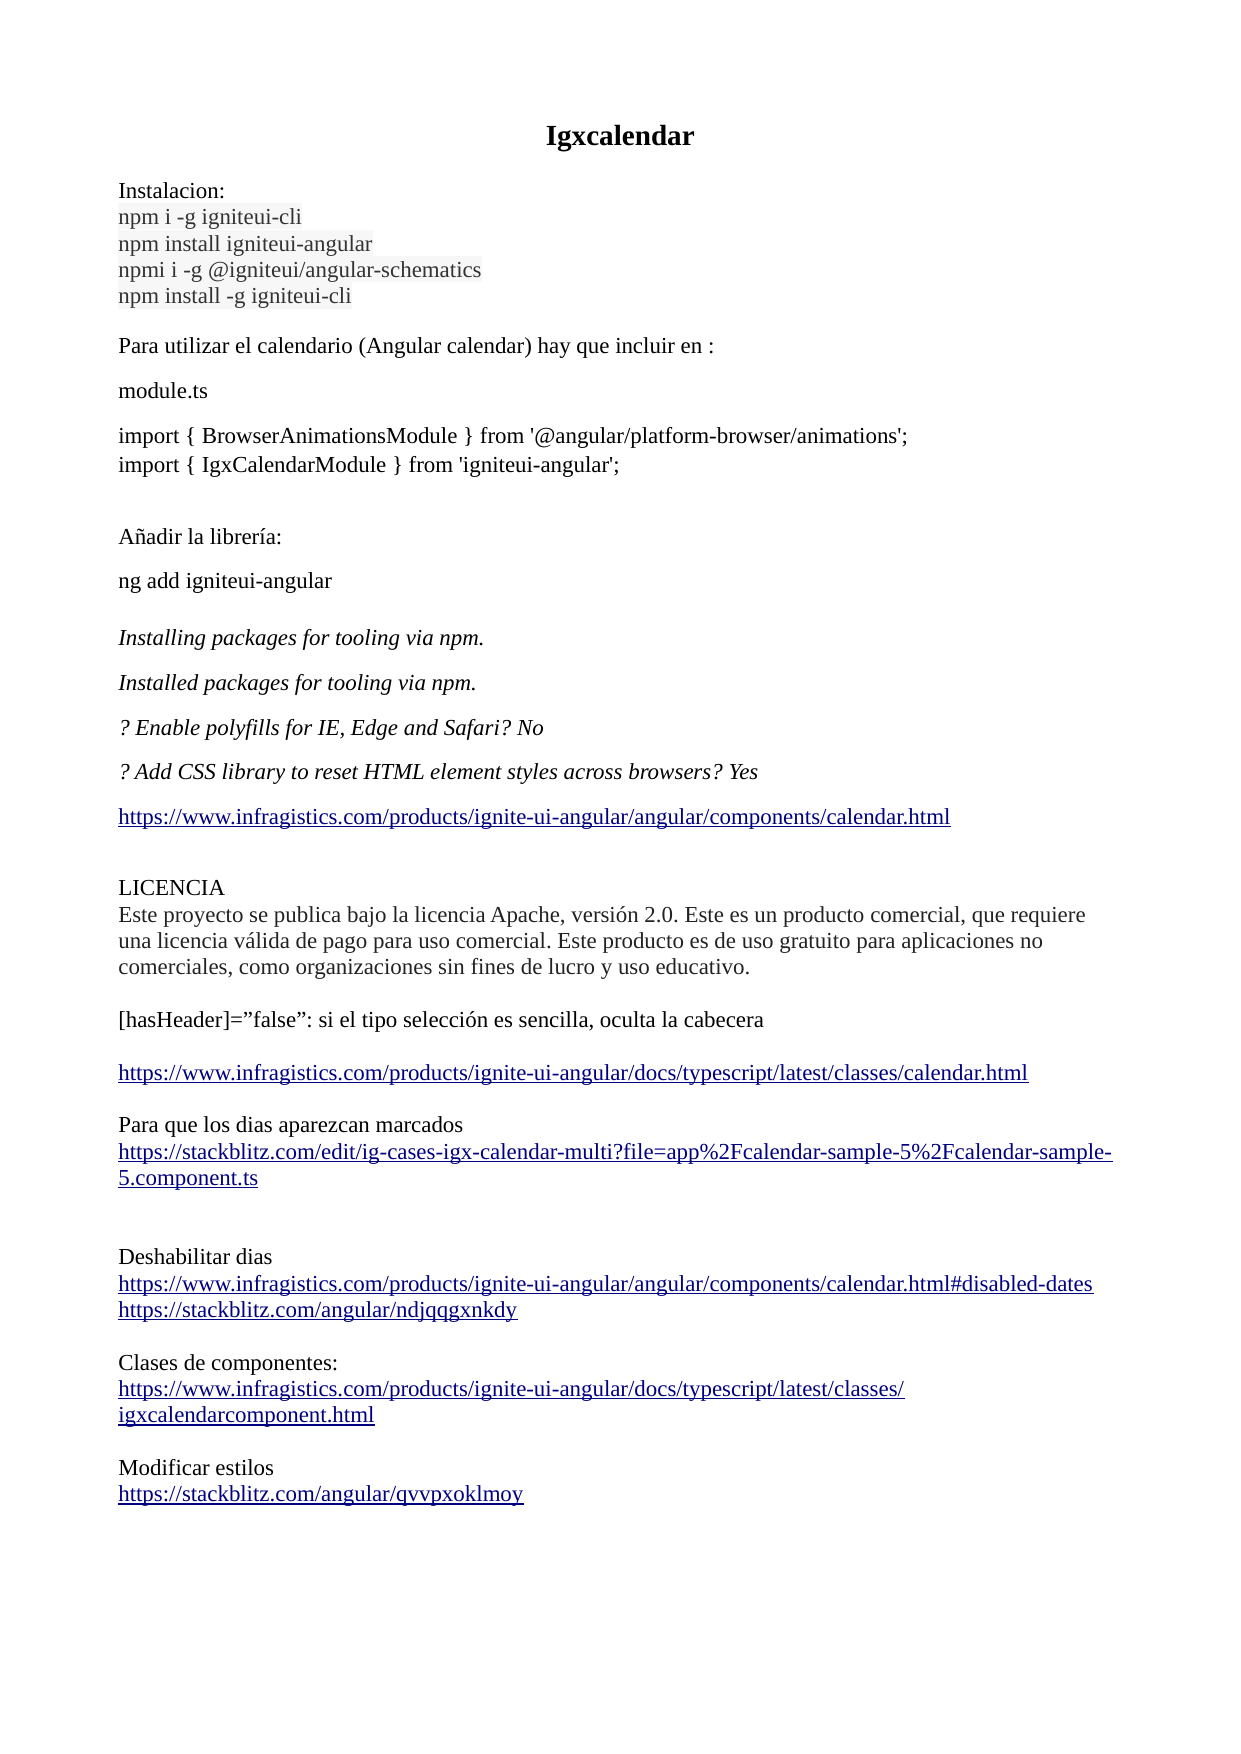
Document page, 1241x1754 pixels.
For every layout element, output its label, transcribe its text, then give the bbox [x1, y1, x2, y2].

text https://www.infragistics.com/products/ignite-ui-angular/angular/components/calendar.html#disabled-dates [118, 1270, 1122, 1296]
text import { BrowserAnimationsModule } from '@angular/platform-browser/animations'; [118, 422, 1122, 448]
text npm install igniteui-angular [118, 229, 1122, 256]
text Deshabilitar dias [118, 1243, 1122, 1270]
text https://www.infragistics.com/products/ignite-ui-angular/angular/components/calendar.html [118, 803, 1122, 829]
text Añadir la librería: [118, 523, 1122, 549]
text Igxcalendar [118, 118, 1122, 152]
text https://stackblitz.com/angular/ndjqqgxnkdy [118, 1296, 1122, 1322]
text LICENCIA [118, 874, 1122, 901]
text https://stackblitz.com/angular/qvvpxoklmoy [118, 1481, 1122, 1507]
text Para que los dias aparezcan marcados [118, 1112, 1122, 1138]
text [hasHeader]=”false”: si el tipo selección es sencilla, oculta la cabecera [118, 1006, 1122, 1032]
text https://www.infragistics.com/products/ignite-ui-angular/docs/typescript/latest/classes/calendar.html [118, 1059, 1122, 1085]
text https://stackblitz.com/edit/ig-cases-igx-calendar-multi?file=app%2Fcalendar-sample-5%2Fcalendar-sample-5.component.ts [118, 1138, 1122, 1191]
text Installed packages for tooling via npm. [118, 669, 1122, 695]
text ? Enable polyfills for IE, Edge and Safari? No [118, 714, 1122, 740]
text ? Add CSS library to reset HTML element styles across browsers? Yes [118, 758, 1122, 785]
text module.ts [118, 377, 1122, 403]
text ng add igniteui-angular [118, 567, 1122, 594]
text Modificar estilos [118, 1454, 1122, 1481]
text Este proyecto se publica bajo la licencia Apache, versión 2.0. Este es un producto comercial, que requiere una licencia válida de pago para uso comercial. Este producto es de uso gratuito para aplicaciones no comerciales, como organizaciones sin fines de lucro y uso educativo. [118, 901, 1122, 980]
text Clases de componentes: [118, 1349, 1122, 1375]
text npm i -g igniteui-cli [118, 203, 1122, 229]
text https://www.infragistics.com/products/ignite-ui-angular/docs/typescript/latest/classes/igxcalendarcomponent.html [118, 1375, 1122, 1428]
text npmi i -g @igniteui/angular-schematics [118, 256, 1122, 282]
text Instalacion: [118, 177, 1122, 203]
text import { IgxCalendarModule } from 'igniteui-angular'; [118, 448, 1122, 478]
text Installing packages for tooling via npm. [118, 624, 1122, 650]
text npm install -g igniteui-cli [118, 282, 1122, 309]
text Para utilizar el calendario (Angular calendar) hay que incluir en : [118, 332, 1122, 359]
